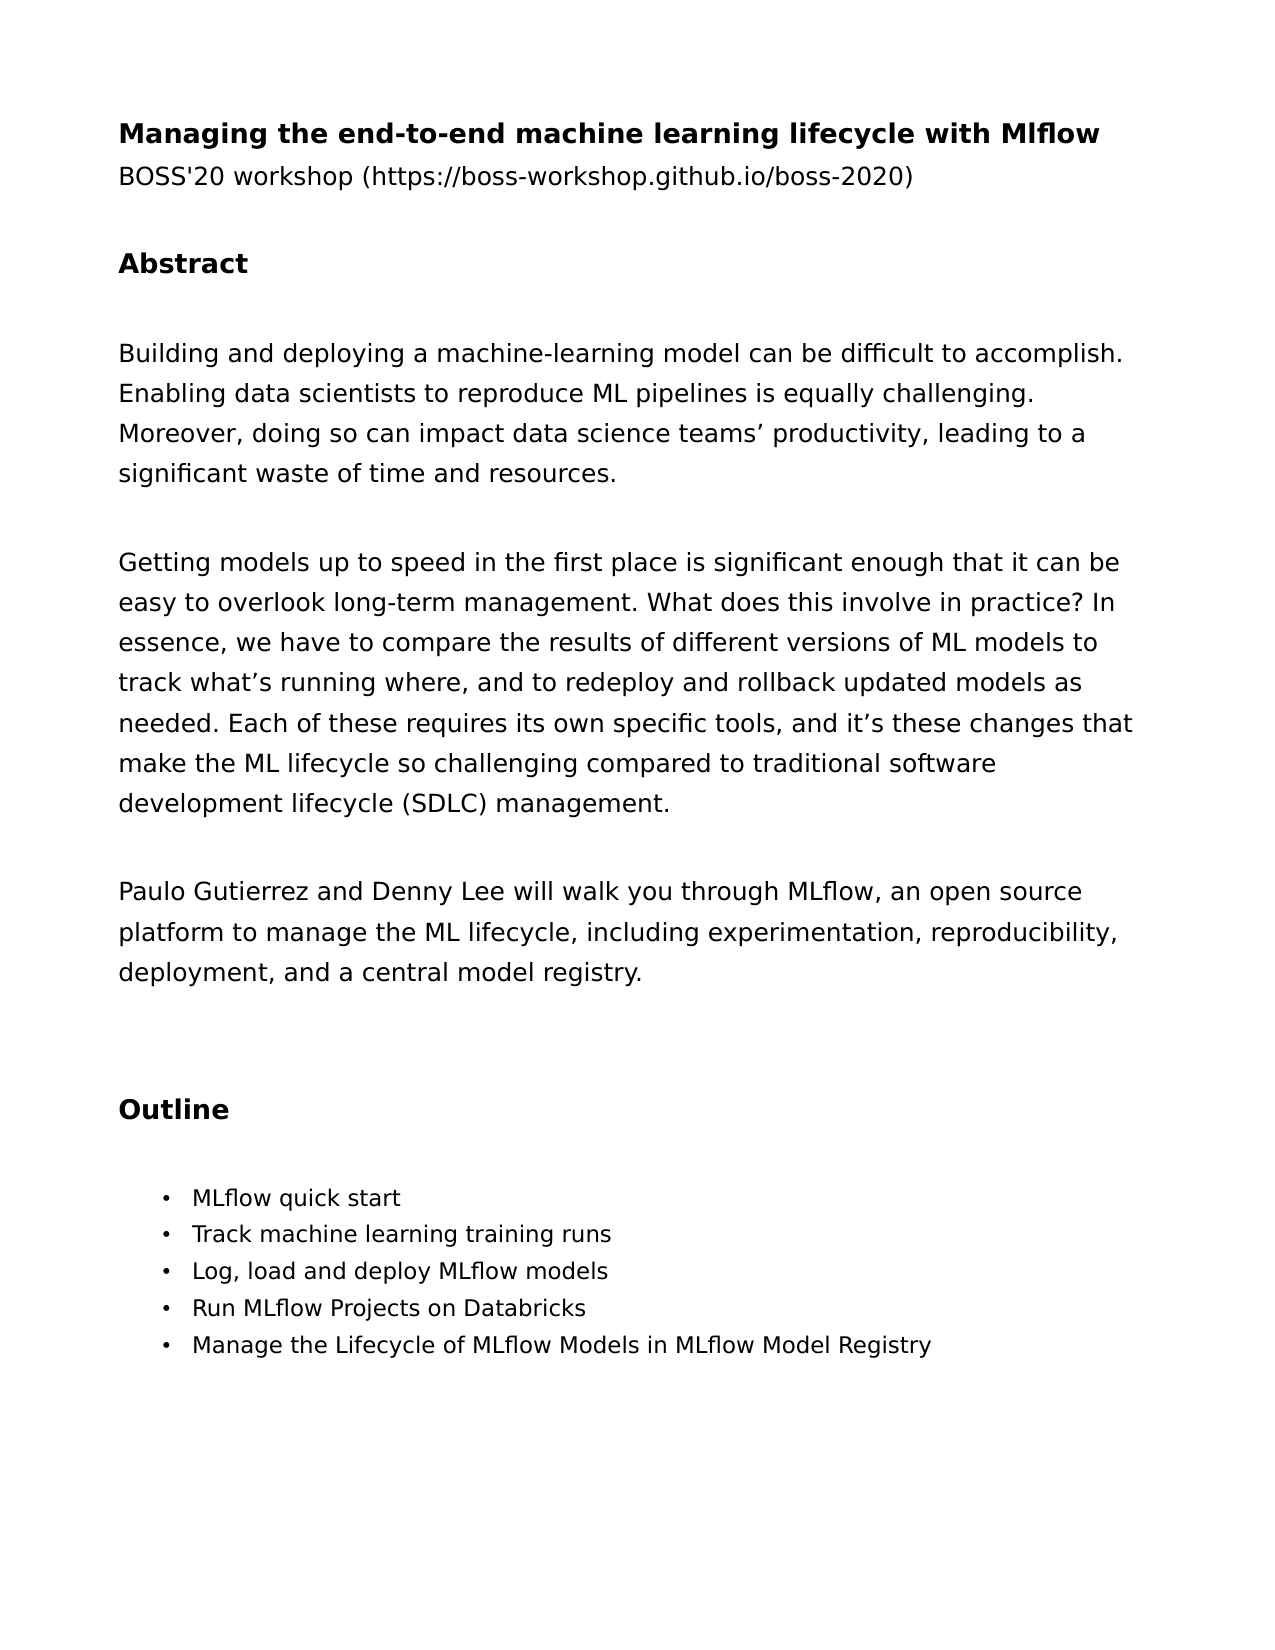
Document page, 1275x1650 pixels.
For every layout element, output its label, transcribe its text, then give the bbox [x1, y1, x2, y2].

list Run MLflow Projects on Databricks [162, 1295, 1157, 1322]
subtitle Managing the end-to-end machine learning lifecycle with Mlflow [118, 118, 1157, 150]
text Abstract [118, 249, 1157, 280]
list MLflow quick start [162, 1185, 1157, 1211]
list Manage the Lifecycle of MLflow Models in MLflow Model Registry [162, 1332, 1157, 1358]
text Outline [118, 1094, 1157, 1126]
text BOSS'20 workshop (https://boss-workshop.github.io/boss-2020) [118, 162, 1157, 191]
text Paulo Gutierrez and Denny Lee will walk you through MLflow, an open source platform to manage the ML lifecycle, including experimentation, reproducibility, deployment, and a central model registry. [118, 877, 1157, 987]
text Getting models up to speed in the first place is significant enough that it can be easy to overlook long-term management. What does this involve in practice? In essence, we have to compare the results of different versions of ML models to track what’s running where, and to redeploy and rollback updated models as needed. Each of these requires its own specific tools, and it’s these changes that make the ML lifecycle so challenging compared to traditional software development lifecycle (SDLC) management. [118, 548, 1157, 818]
list Log, load and deploy MLflow models [162, 1258, 1157, 1285]
text Building and deploying a machine-learning model can be difficult to accomplish. Enabling data scientists to reproduce ML pipelines is equally challenging. Moreover, doing so can impact data science teams’ productivity, leading to a significant waste of time and resources. [118, 339, 1157, 489]
list Track machine learning training runs [162, 1221, 1157, 1248]
